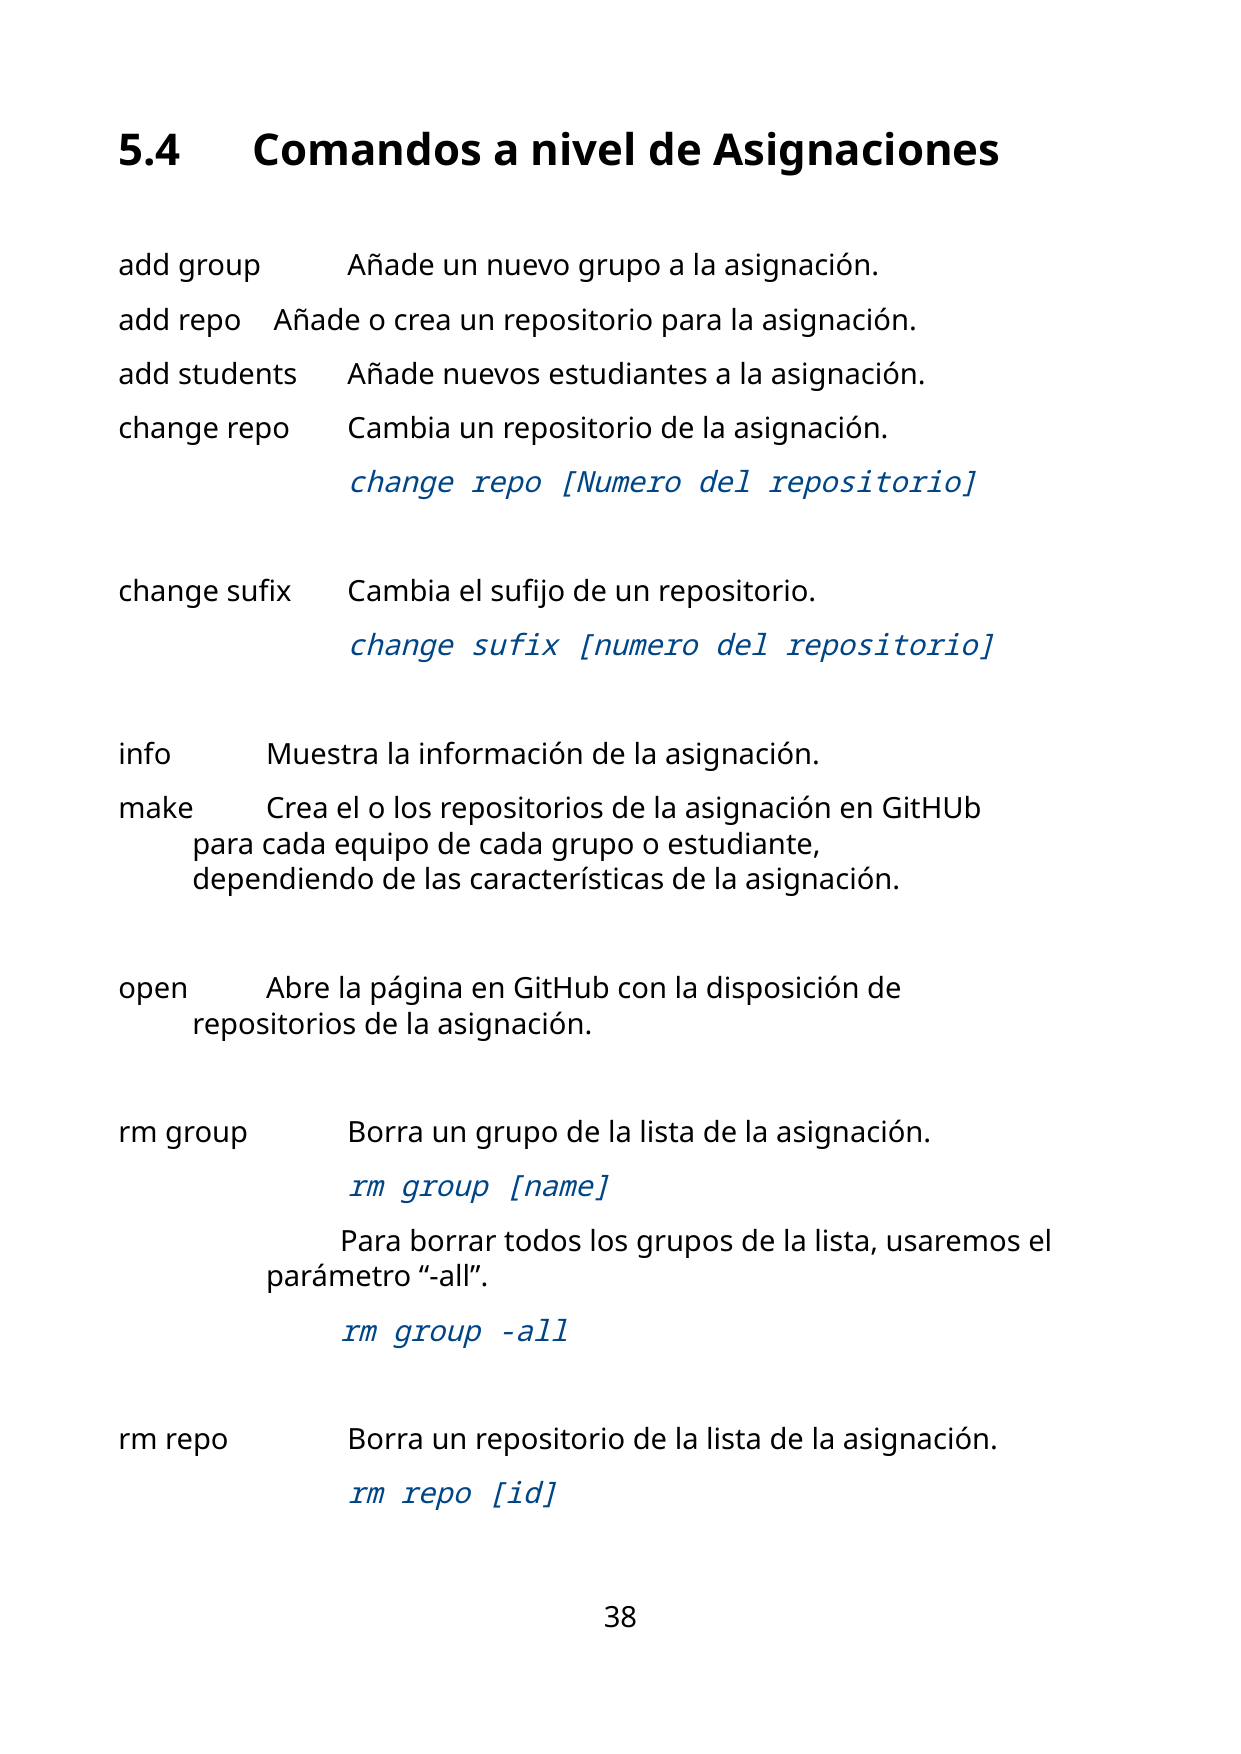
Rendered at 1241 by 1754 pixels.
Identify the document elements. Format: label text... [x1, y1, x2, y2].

text open Abre la página en GitHub con la disposición de repositorios de la asignación. [118, 967, 1122, 1043]
text make Crea el o los repositorios de la asignación en GitHUb para cada equipo de cada grupo o estudiante, dependiendo de las características de la asignación. [118, 787, 1122, 898]
text add repo Añade o crea un repositorio para la asignación. [118, 299, 1122, 338]
text change sufix Cambia el sufijo de un repositorio. [118, 570, 1122, 610]
text Para borrar todos los grupos de la lista, usaremos el parámetro “-all”. [118, 1220, 1122, 1295]
text add students Añade nuevos estudiantes a la asignación. [118, 353, 1122, 393]
text rm group -all [118, 1310, 1122, 1350]
text rm group Borra un grupo de la lista de la asignación. [118, 1111, 1122, 1151]
text change sufix [numero del repositorio] [118, 624, 1122, 664]
text add group Añade un nuevo grupo a la asignación. [118, 244, 1122, 284]
text rm repo Borra un repositorio de la lista de la asignación. [118, 1418, 1122, 1458]
subtitle Comandos a nivel de Asignaciones [118, 118, 1122, 178]
text rm repo [id] [118, 1473, 1122, 1512]
text change repo [Numero del repositorio] [118, 462, 1122, 501]
text rm group [name] [118, 1166, 1122, 1205]
text info Muestra la información de la asignación. [118, 733, 1122, 773]
text change repo Cambia un repositorio de la asignación. [118, 407, 1122, 447]
